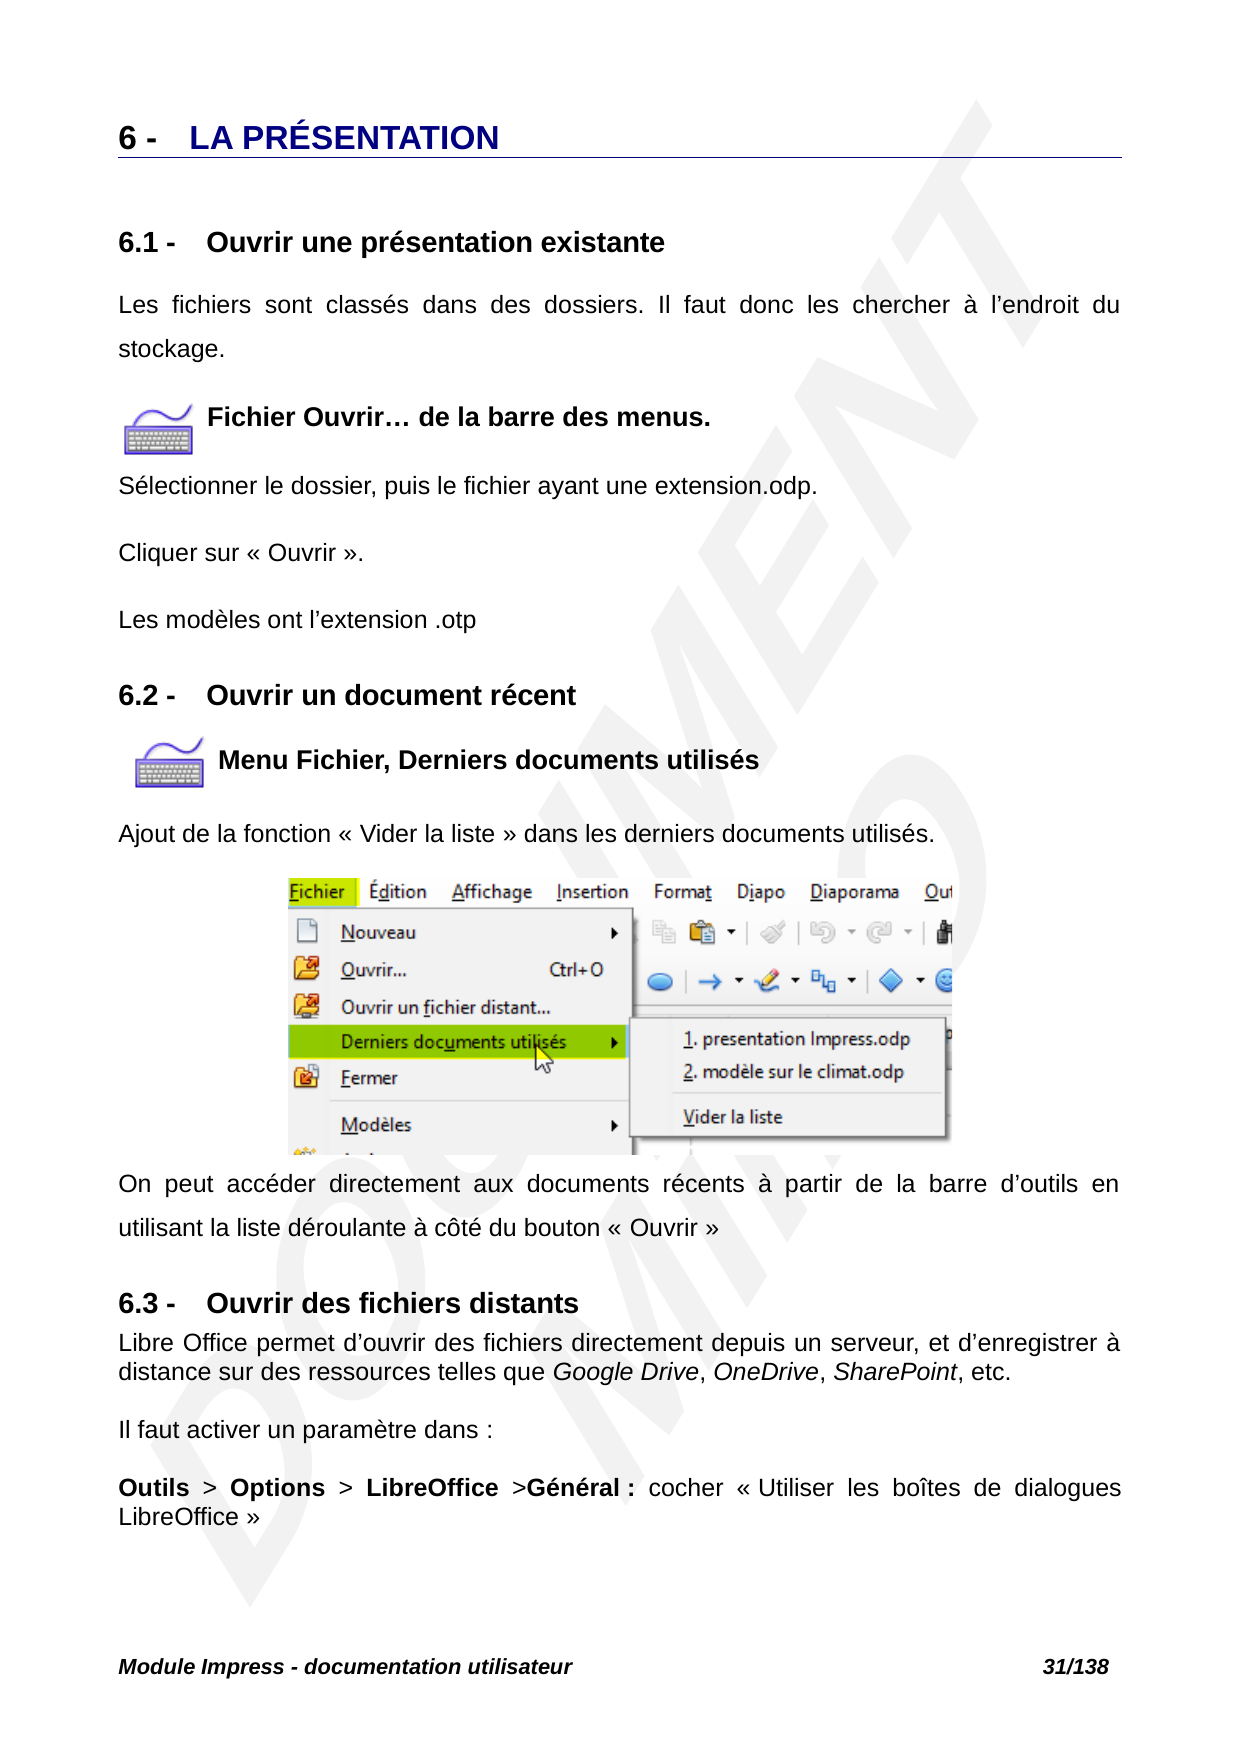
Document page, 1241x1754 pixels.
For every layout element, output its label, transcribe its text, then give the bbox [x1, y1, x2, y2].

text Fichier Ouvrir… de la barre des menus. [195, 401, 1122, 432]
text Sélectionner le dossier, puis le fichier ayant une extension.odp. [118, 471, 1122, 500]
text Les fichiers sont classés dans des dossiers. Il faut donc les chercher à l’endroit du stockage. [118, 290, 1122, 363]
text Il faut activer un paramètre dans : [118, 1415, 1122, 1444]
subtitle Ouvrir des fichiers distants [118, 1286, 1122, 1319]
subtitle Ouvrir une présentation existante [118, 224, 1122, 258]
text Les modèles ont l’extension .otp [118, 605, 1122, 634]
text Outils > Options > LibreOffice >Général : cocher « Utiliser les boîtes de dialogues LibreOffice » [118, 1473, 1122, 1531]
text Libre Office permet d’ouvrir des fichiers directement depuis un serveur, et d’enregistrer à distance sur des ressources telles que Google Drive, OneDrive, SharePoint, etc. [118, 1327, 1122, 1386]
text Menu Fichier, Derniers documents utilisés [207, 744, 1122, 775]
text On peut accéder directement aux documents récents à partir de la barre d’outils en utilisant la liste déroulante à côté du bouton « Ouvrir » [118, 872, 1122, 1242]
text Ajout de la fonction « Vider la liste » dans les derniers documents utilisés. [118, 819, 1122, 848]
picture [120, 394, 195, 469]
picture [288, 878, 953, 1155]
picture [131, 726, 207, 802]
text Cliquer sur « Ouvrir ». [118, 538, 1122, 567]
subtitle la présentation [118, 118, 1122, 157]
subtitle Ouvrir un document récent [118, 678, 1122, 712]
